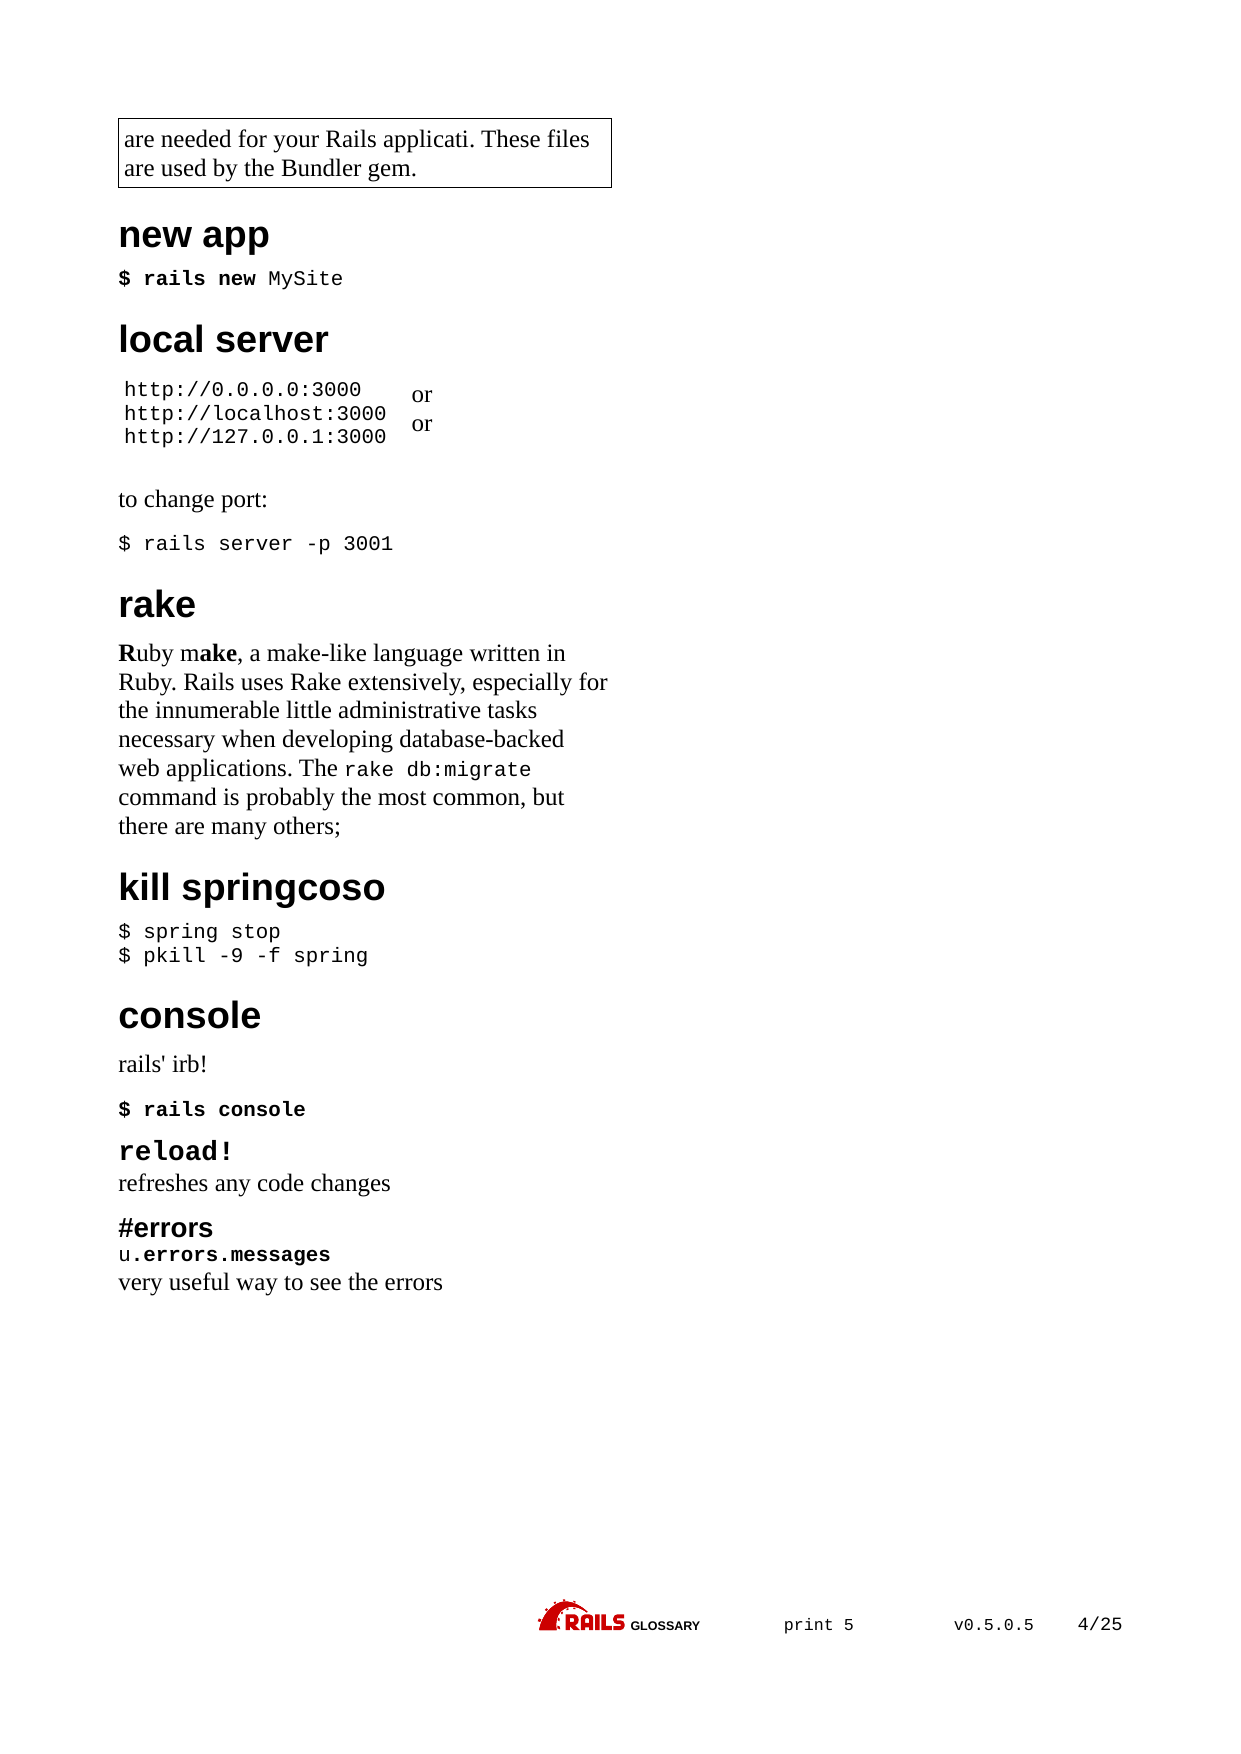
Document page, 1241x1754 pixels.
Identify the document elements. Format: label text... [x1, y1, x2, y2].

table_cell are needed for your Rails applicati. These files are used by the Bundler gem. [119, 119, 611, 187]
text u.errors.messages [118, 1244, 611, 1267]
text $ rails new MySite [118, 268, 611, 292]
subtitle reload! [118, 1137, 611, 1168]
subtitle local server [118, 317, 611, 361]
text $ rails console [118, 1098, 611, 1122]
text rails' irb! [118, 1049, 611, 1078]
text Ruby make, a make-like language written in Ruby. Rails uses Rake extensively, especially for the innumerable little administrative tasks necessary when developing database-backed web applications. The rake db:migrate command is probably the most common, but there are many others; [118, 638, 611, 840]
table_header http://0.0.0.0:3000 http://localhost:3000 http://127.0.0.1:3000 [118, 373, 406, 456]
subtitle console [118, 993, 611, 1037]
table_header or or [406, 373, 611, 456]
text to change port: [118, 484, 611, 513]
text $ rails server -p 3001 [118, 533, 611, 557]
subtitle #errors [118, 1212, 611, 1244]
text very useful way to see the errors [118, 1267, 611, 1296]
text $ pkill -9 -f spring [118, 945, 611, 968]
text refreshes any code changes [118, 1168, 611, 1197]
subtitle rake [118, 582, 611, 625]
text $ spring stop [118, 921, 611, 945]
subtitle new app [118, 212, 611, 256]
subtitle kill springcoso [118, 865, 611, 908]
